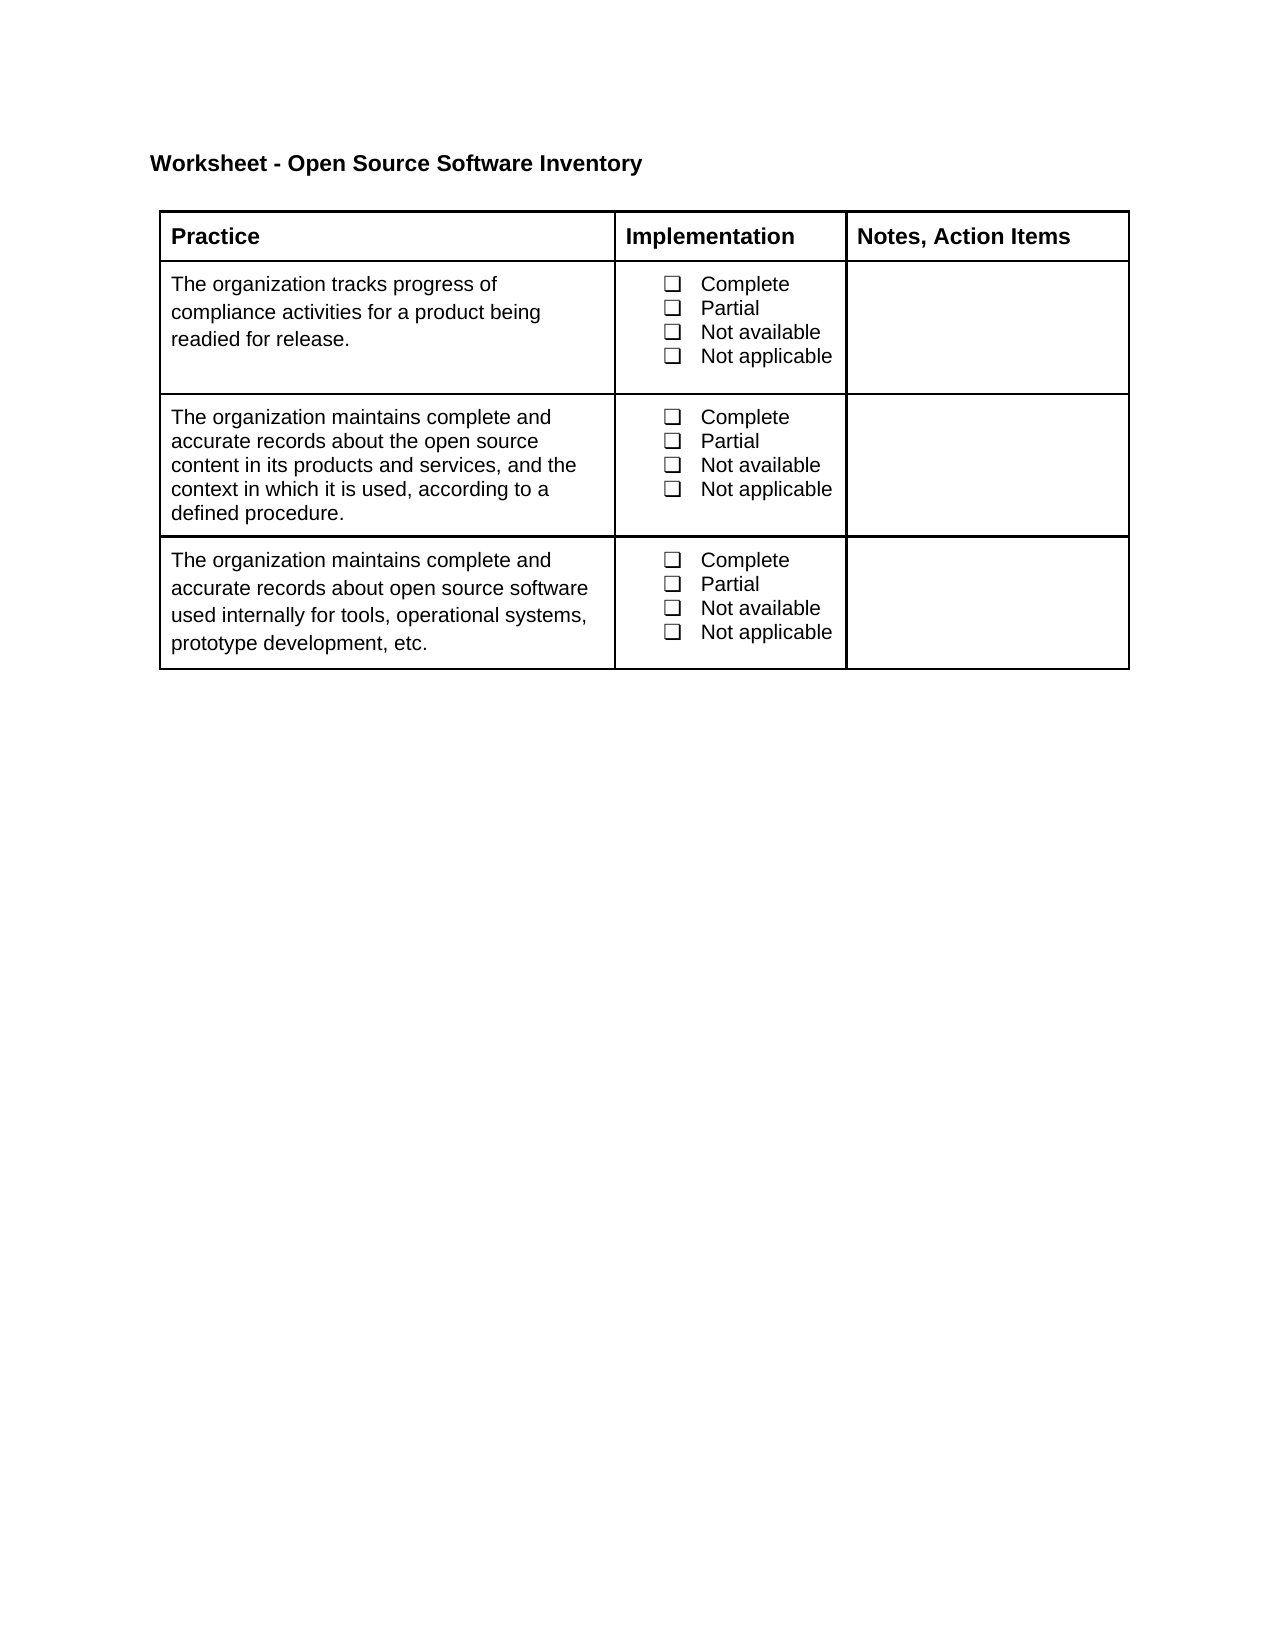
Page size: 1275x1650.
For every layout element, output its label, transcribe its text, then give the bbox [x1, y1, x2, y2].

table_cell [848, 262, 1128, 393]
table_cell [848, 395, 1128, 535]
table_header Implementation [616, 213, 845, 260]
table_cell The organization tracks progress of compliance activities for a product being readied for release. [161, 262, 614, 393]
text Worksheet - Open Source Software Inventory [150, 150, 1125, 176]
table_header Practice [161, 213, 614, 260]
table_cell Complete Partial Not available Not applicable [616, 262, 845, 393]
table_header Notes, Action Items [848, 213, 1128, 260]
table_cell Complete Partial Not available Not applicable [616, 538, 845, 668]
table_cell The organization maintains complete and accurate records about open source software used internally for tools, operational systems, prototype development, etc. [161, 538, 614, 668]
table_cell Complete Partial Not available Not applicable [616, 395, 845, 535]
table_cell [848, 538, 1128, 668]
table_cell The organization maintains complete and accurate records about the open source content in its products and services, and the context in which it is used, according to a defined procedure. [161, 395, 614, 535]
